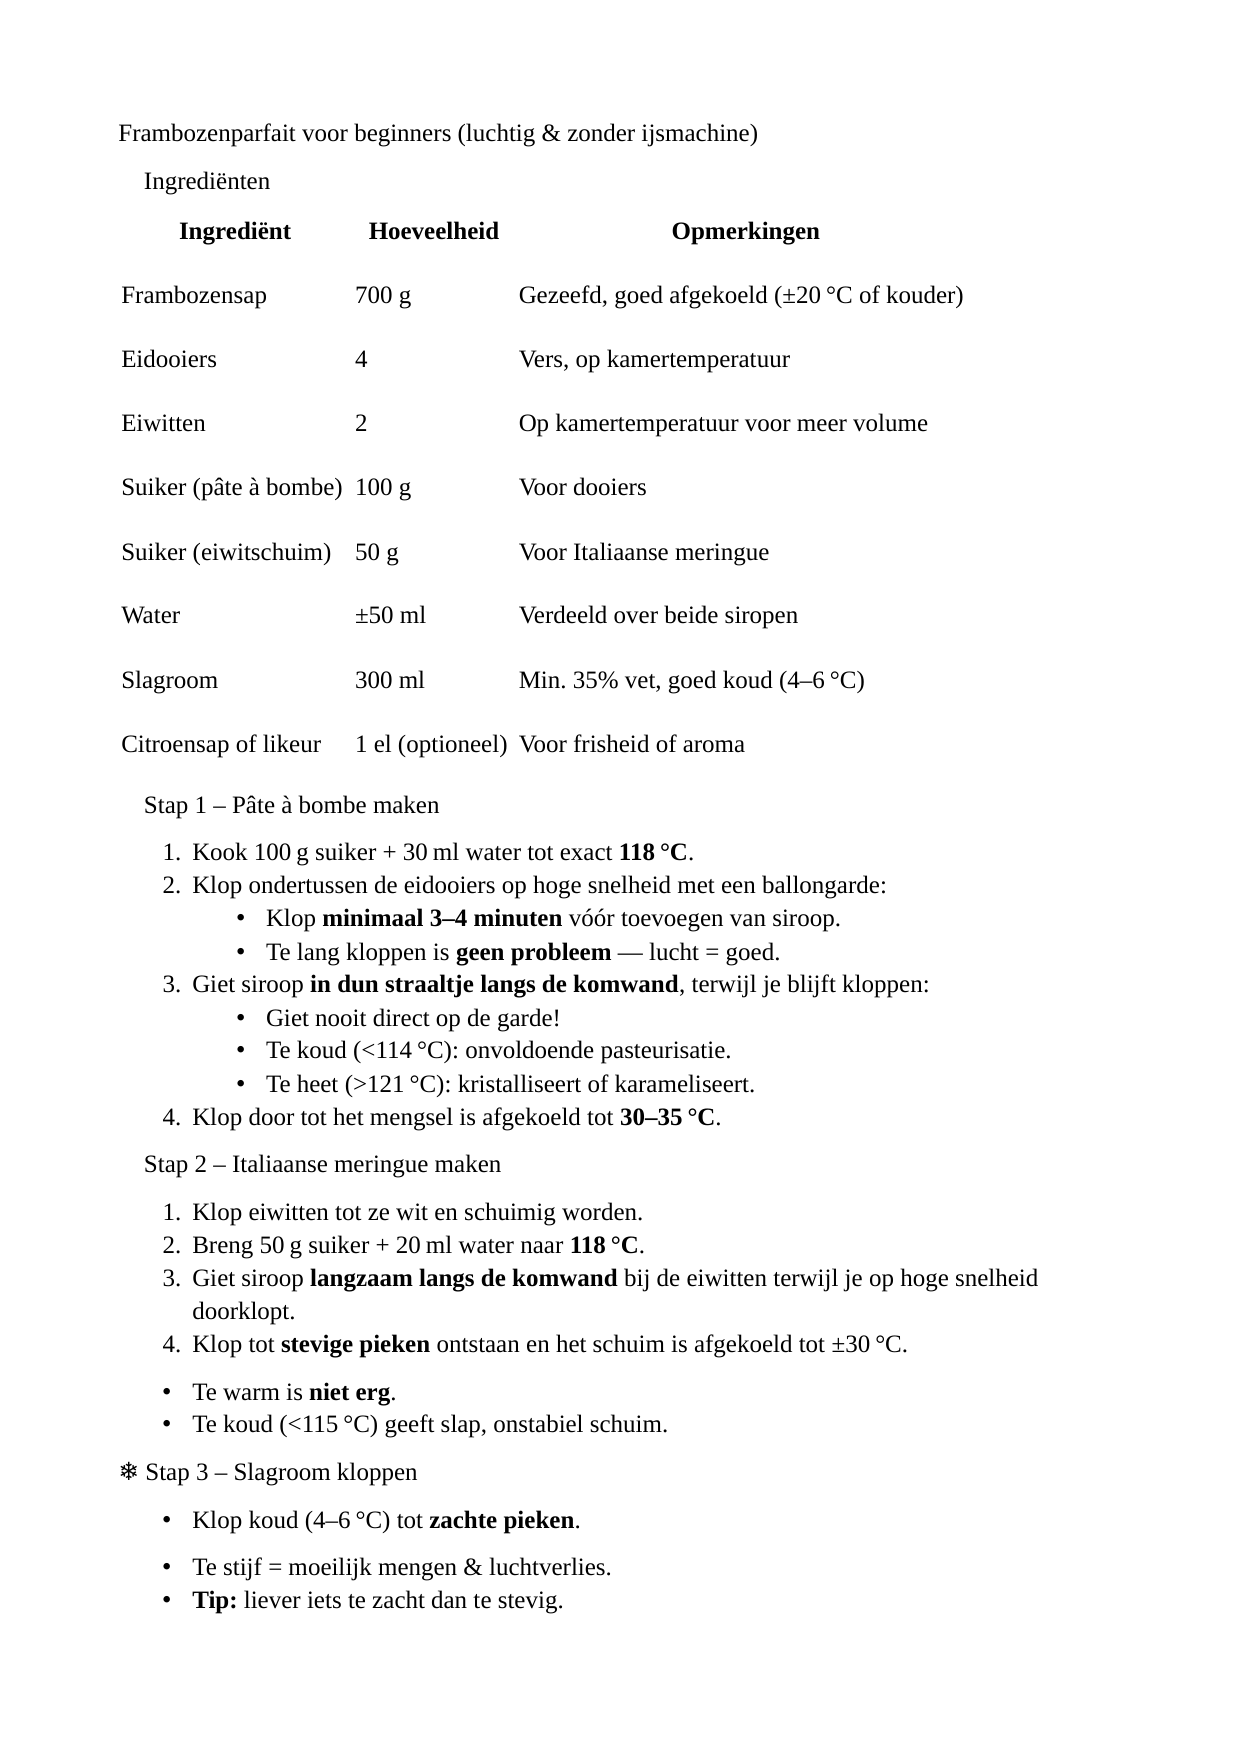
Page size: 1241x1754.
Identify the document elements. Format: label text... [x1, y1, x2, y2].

table_cell Suiker (eiwitschuim) [118, 534, 352, 598]
table_cell 2 [352, 406, 516, 469]
list Klop eiwitten tot ze wit en schuimig worden. [162, 1197, 1122, 1226]
list Te stijf = moeilijk mengen & luchtverlies. [162, 1552, 1122, 1581]
table_header Ingrediënt [118, 213, 352, 277]
list Te heet (>121 °C): kristalliseert of karameliseert. [236, 1069, 1122, 1097]
table_cell Suiker (pâte à bombe) [118, 470, 352, 534]
text 🫧 Stap 2 – Italiaanse meringue maken [118, 1149, 1122, 1178]
table_cell 300 ml [352, 662, 516, 726]
list Klop tot stevige pieken ontstaan en het schuim is afgekoeld tot ±30 °C. [162, 1329, 1122, 1358]
list Klop minimaal 3–4 minuten vóór toevoegen van siroop. [236, 903, 1122, 932]
table_cell 50 g [352, 534, 516, 598]
table_cell 4 [352, 341, 516, 406]
text 🔥 Stap 1 – Pâte à bombe maken [118, 790, 1122, 819]
list Giet siroop in dun straaltje langs de komwand, terwijl je blijft kloppen: [162, 969, 1122, 998]
text ❄️ Stap 3 – Slagroom kloppen [118, 1457, 1122, 1486]
list Kook 100 g suiker + 30 ml water tot exact 118 °C. [162, 837, 1122, 866]
table_cell Gezeefd, goed afgekoeld (±20 °C of kouder) [516, 278, 976, 341]
table_cell Eidooiers [118, 341, 352, 406]
table_cell 1 el (optioneel) [352, 726, 516, 790]
list Te warm is niet erg. [162, 1377, 1122, 1405]
list Tip: liever iets te zacht dan te stevig. [162, 1585, 1122, 1614]
table_cell Min. 35% vet, goed koud (4–6 °C) [516, 662, 976, 726]
table_cell 100 g [352, 470, 516, 534]
list Te koud (<115 °C) geeft slap, onstabiel schuim. [162, 1409, 1122, 1438]
table_cell ±50 ml [352, 598, 516, 662]
list Klop koud (4–6 °C) tot zachte pieken. [162, 1505, 1122, 1533]
list Te koud (<114 °C): onvoldoende pasteurisatie. [236, 1036, 1122, 1064]
table_cell Citroensap of likeur [118, 726, 352, 790]
list Te lang kloppen is geen probleem — lucht = goed. [236, 937, 1122, 965]
table_cell Eiwitten [118, 406, 352, 469]
table_cell Voor Italiaanse meringue [516, 534, 976, 598]
list Klop door tot het mengsel is afgekoeld tot 30–35 °C. [162, 1102, 1122, 1130]
table_header Opmerkingen [516, 213, 976, 277]
table_cell Op kamertemperatuur voor meer volume [516, 406, 976, 469]
table_cell 700 g [352, 278, 516, 341]
text 🧾 Ingrediënten [118, 166, 1122, 194]
table_cell Voor dooiers [516, 470, 976, 534]
table_cell Water [118, 598, 352, 662]
table_cell Vers, op kamertemperatuur [516, 341, 976, 406]
list Giet nooit direct op de garde! [236, 1003, 1122, 1031]
table_header Hoeveelheid [352, 213, 516, 277]
list Giet siroop langzaam langs de komwand bij de eiwitten terwijl je op hoge snelheid doorklopt. [162, 1263, 1122, 1325]
table_cell Voor frisheid of aroma [516, 726, 976, 790]
text Frambozenparfait voor beginners (luchtig & zonder ijsmachine) [118, 118, 1122, 147]
table_cell Slagroom [118, 662, 352, 726]
list Klop ondertussen de eidooiers op hoge snelheid met een ballongarde: [162, 871, 1122, 899]
list Breng 50 g suiker + 20 ml water naar 118 °C. [162, 1230, 1122, 1259]
table_cell Frambozensap [118, 278, 352, 341]
table_cell Verdeeld over beide siropen [516, 598, 976, 662]
